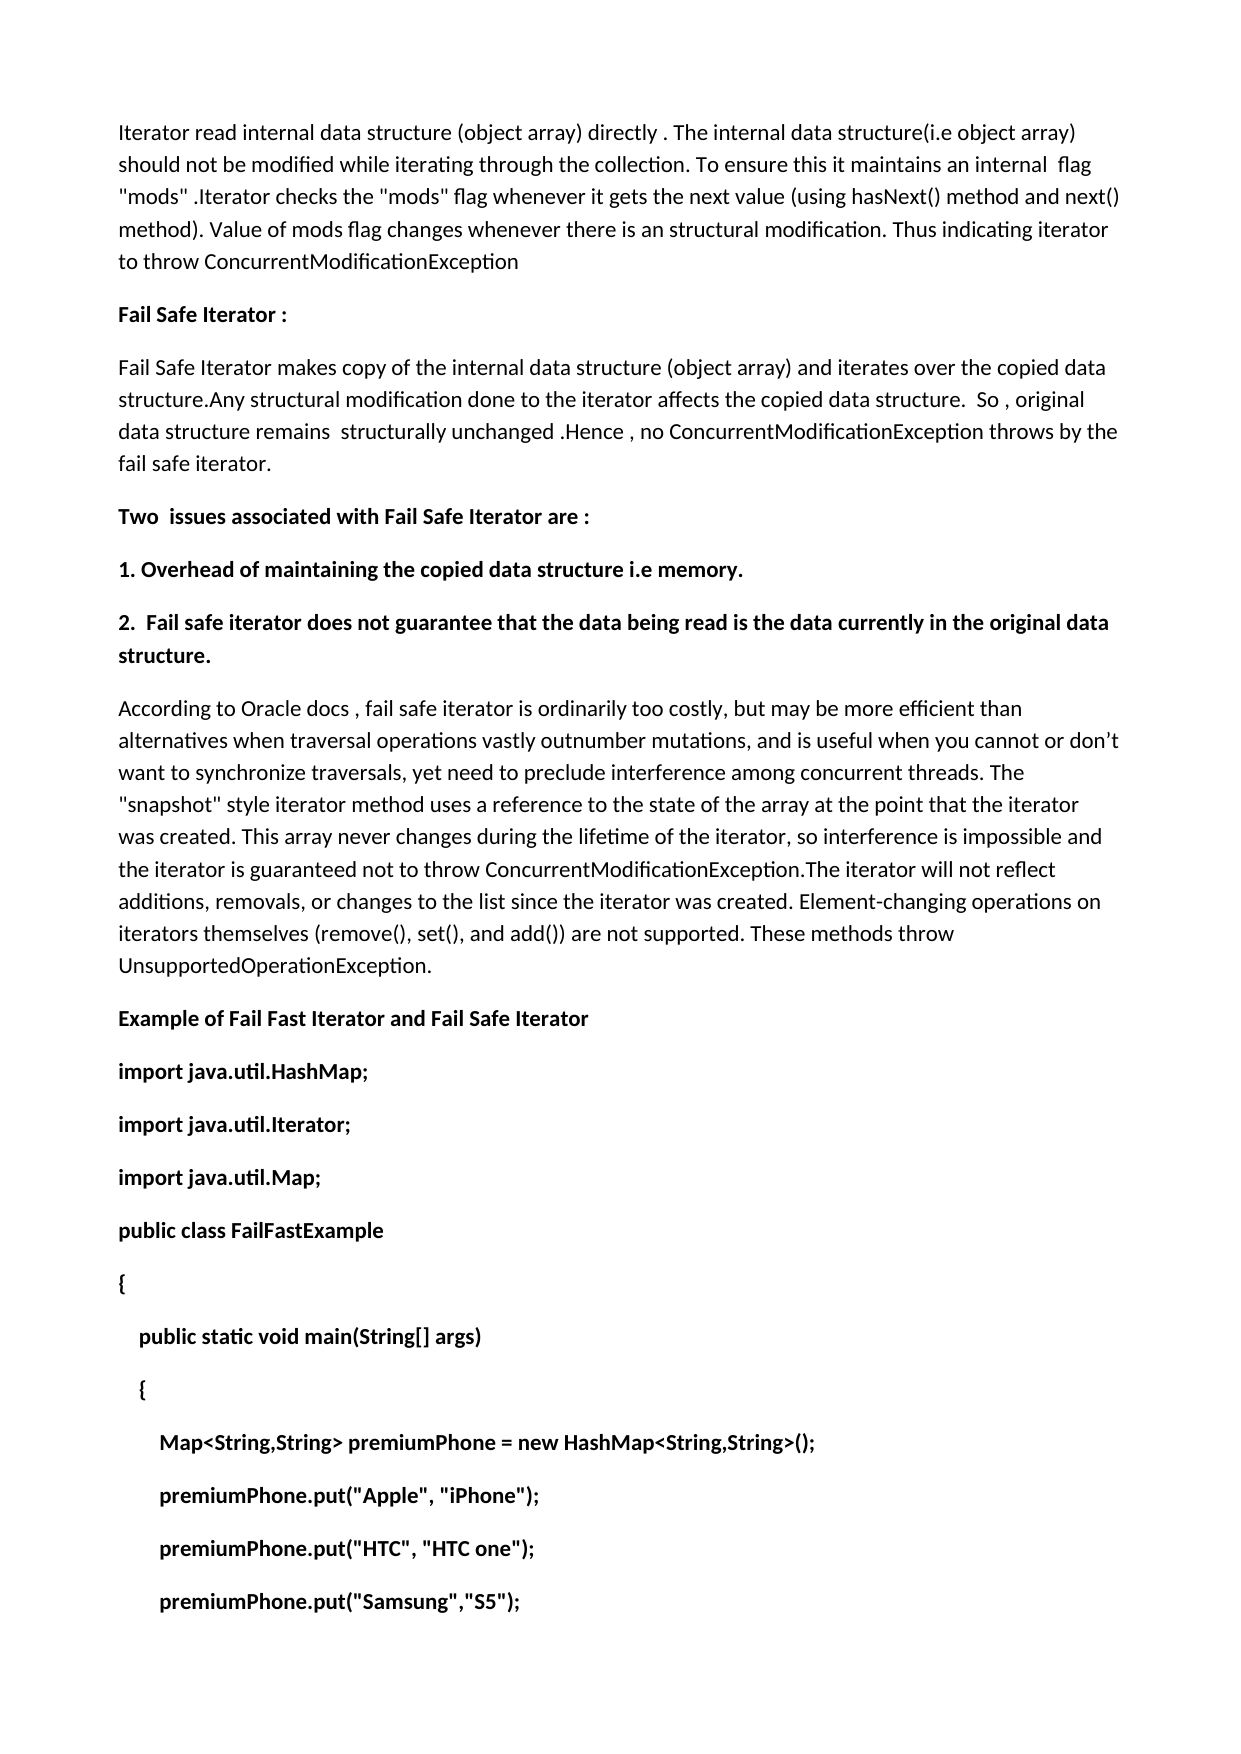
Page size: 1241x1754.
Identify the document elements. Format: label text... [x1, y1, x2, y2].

text { [118, 1375, 1122, 1403]
text Fail Safe Iterator makes copy of the internal data structure (object array) and iterates over the copied data structure.Any structural modification done to the iterator affects the copied data structure. So , original data structure remains structurally unchanged .Hence , no ConcurrentModificationException throws by the fail safe iterator. [118, 353, 1122, 477]
text { [118, 1269, 1122, 1297]
text public class FailFastExample [118, 1216, 1122, 1244]
text Fail Safe Iterator : [118, 300, 1122, 328]
text premiumPhone.put("Samsung","S5"); [118, 1587, 1122, 1616]
text 2. Fail safe iterator does not guarantee that the data being read is the data currently in the original data structure. [118, 608, 1122, 669]
text import java.util.Map; [118, 1163, 1122, 1191]
text According to Oracle docs , fail safe iterator is ordinarily too costly, but may be more efficient than alternatives when traversal operations vastly outnumber mutations, and is useful when you cannot or don’t want to synchronize traversals, yet need to preclude interference among concurrent threads. The "snapshot" style iterator method uses a reference to the state of the array at the point that the iterator was created. This array never changes during the lifetime of the iterator, so interference is impossible and the iterator is guaranteed not to throw ConcurrentModificationException.The iterator will not reflect additions, removals, or changes to the list since the iterator was created. Element-changing operations on iterators themselves (remove(), set(), and add()) are not supported. These methods throw UnsupportedOperationException. [118, 694, 1122, 979]
text Iterator read internal data structure (object array) directly . The internal data structure(i.e object array) should not be modified while iterating through the collection. To ensure this it maintains an internal flag "mods" .Iterator checks the "mods" flag whenever it gets the next value (using hasNext() method and next() method). Value of mods flag changes whenever there is an structural modification. Thus indicating iterator to throw ConcurrentModificationException [118, 118, 1122, 275]
text 1. Overhead of maintaining the copied data structure i.e memory. [118, 556, 1122, 583]
text public static void main(String[] args) [118, 1322, 1122, 1350]
text Example of Fail Fast Iterator and Fail Safe Iterator [118, 1004, 1122, 1032]
text import java.util.HashMap; [118, 1057, 1122, 1085]
text premiumPhone.put("HTC", "HTC one"); [118, 1534, 1122, 1562]
text Two issues associated with Fail Safe Iterator are : [118, 502, 1122, 531]
text Map<String,String> premiumPhone = new HashMap<String,String>(); [118, 1428, 1122, 1456]
text import java.util.Iterator; [118, 1110, 1122, 1138]
text premiumPhone.put("Apple", "iPhone"); [118, 1481, 1122, 1509]
